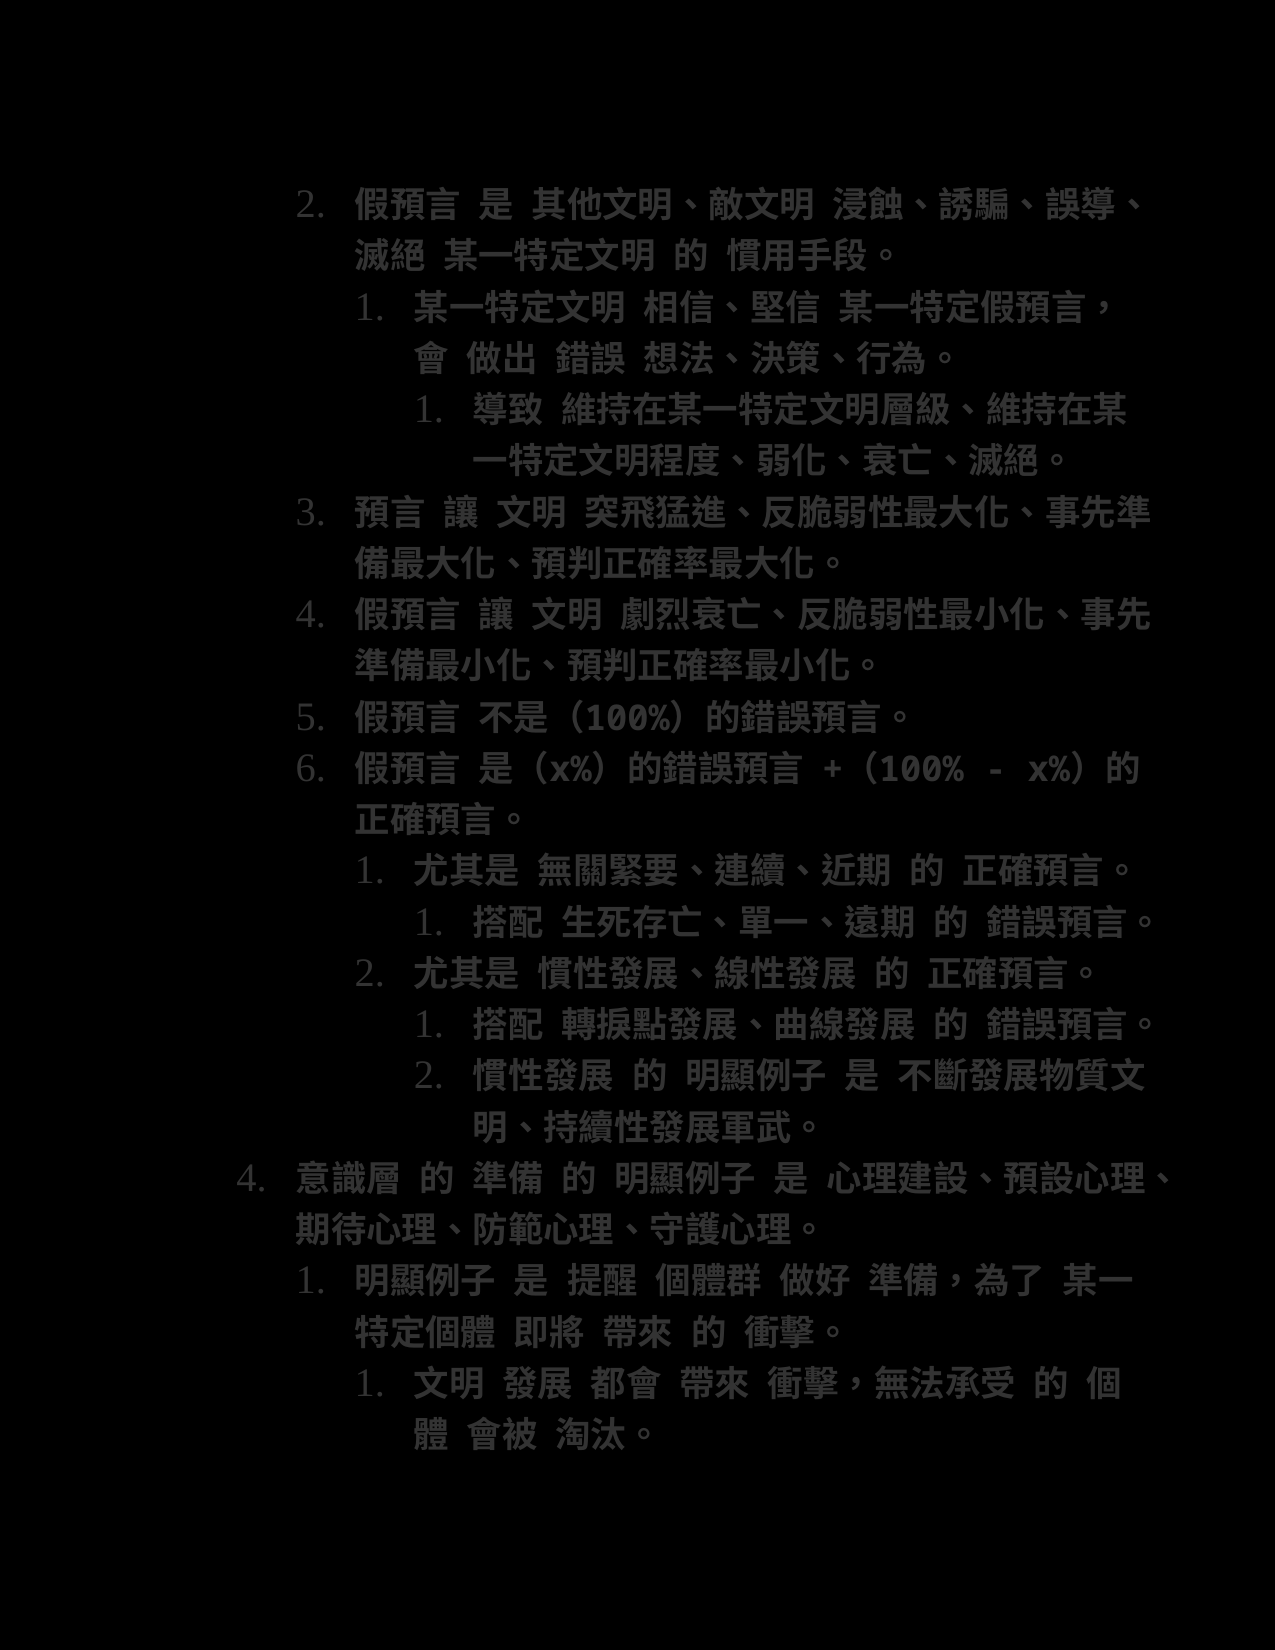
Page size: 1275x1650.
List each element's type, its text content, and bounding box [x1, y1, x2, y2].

list 搭配 轉捩點發展、曲線發展 的 錯誤預言。 [413, 997, 1157, 1048]
list 慣性發展 的 明顯例子 是 不斷發展物質文明、持續性發展軍武。 [413, 1048, 1157, 1150]
list 假預言 讓 文明 劇烈衰亡、反脆弱性最小化、事先準備最小化、預判正確率最小化。 [295, 586, 1157, 689]
list 某一特定文明 相信、堅信 某一特定假預言，會 做出 錯誤 想法、決策、行為。 [354, 279, 1157, 381]
list 假預言 不是（100%）的錯誤預言。 [295, 689, 1157, 740]
list 文明 發展 都會 帶來 衝擊，無法承受 的 個體 會被 淘汰。 [354, 1355, 1157, 1458]
list 明顯例子 是 提醒 個體群 做好 準備，為了 某一特定個體 即將 帶來 的 衝擊。 [295, 1253, 1157, 1355]
list 導致 維持在某一特定文明層級、維持在某一特定文明程度、弱化、衰亡、滅絕。 [413, 381, 1157, 484]
list 搭配 生死存亡、單一、遠期 的 錯誤預言。 [413, 894, 1157, 945]
list 假預言 是 其他文明、敵文明 浸蝕、誘騙、誤導、滅絕 某一特定文明 的 慣用手段。 [295, 176, 1157, 279]
list 尤其是 無關緊要、連續、近期 的 正確預言。 [354, 843, 1157, 894]
list 假預言 是（x%）的錯誤預言 +（100% - x%）的正確預言。 [295, 740, 1157, 843]
list 預言 讓 文明 突飛猛進、反脆弱性最大化、事先準備最大化、預判正確率最大化。 [295, 484, 1157, 586]
list 意識層 的 準備 的 明顯例子 是 心理建設、預設心理、期待心理、防範心理、守護心理。 [236, 1150, 1157, 1253]
list 尤其是 慣性發展、線性發展 的 正確預言。 [354, 945, 1157, 997]
